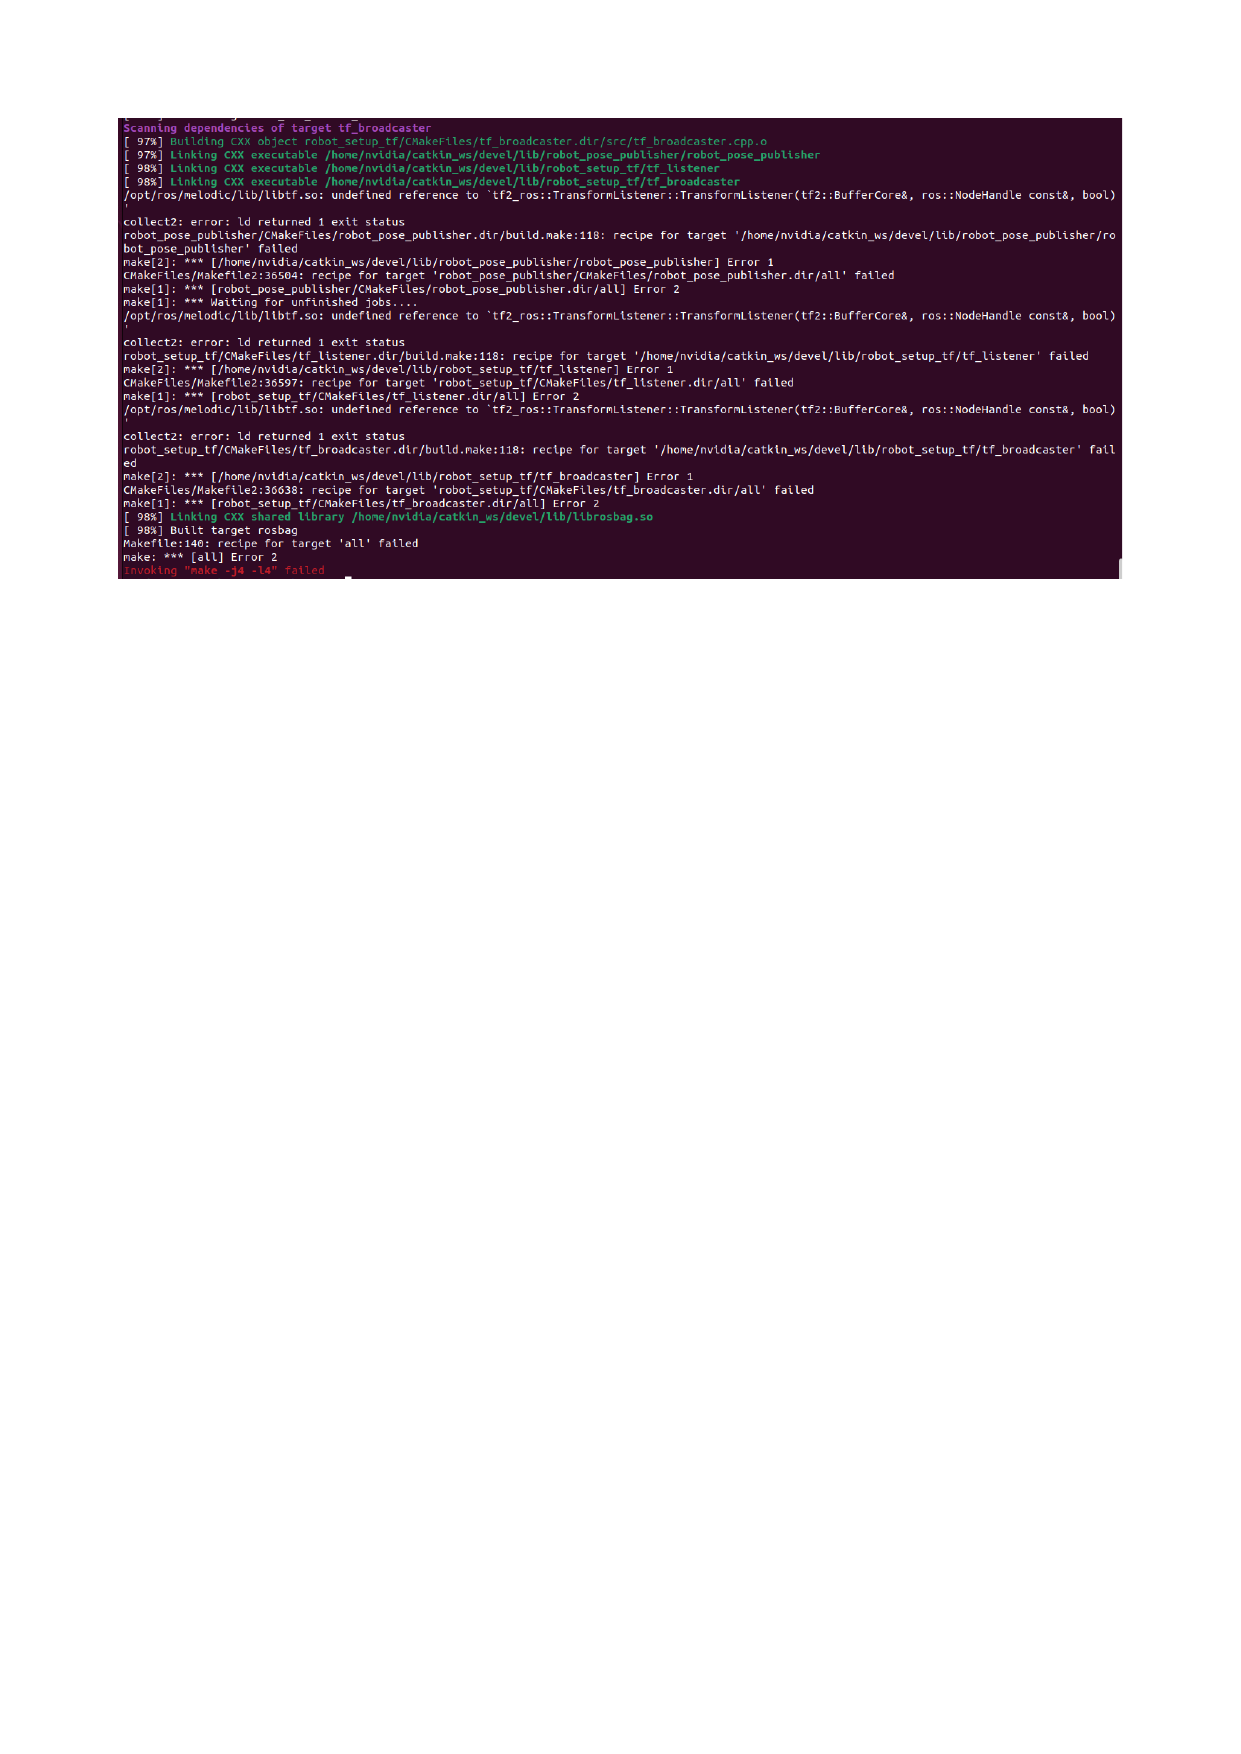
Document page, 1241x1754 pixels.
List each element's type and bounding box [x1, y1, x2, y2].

picture [118, 118, 1123, 579]
